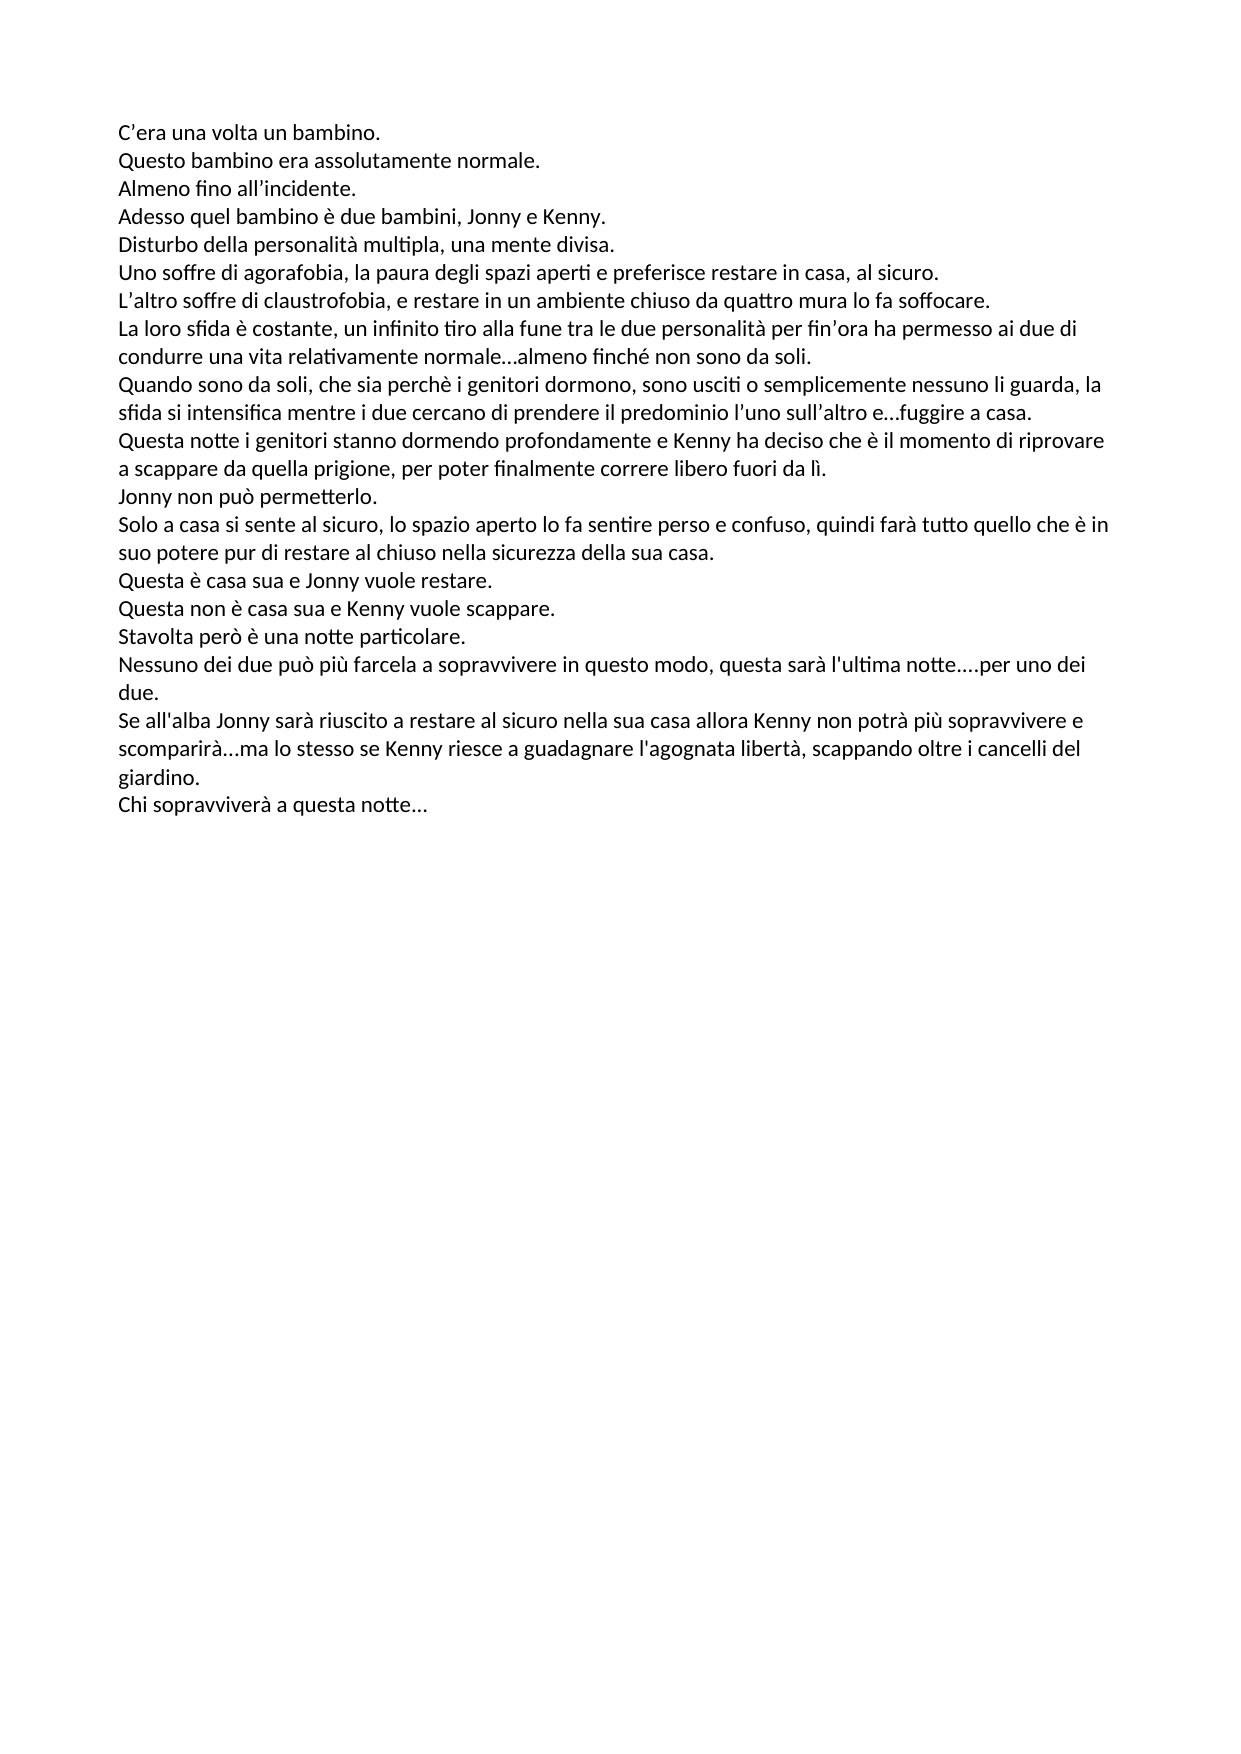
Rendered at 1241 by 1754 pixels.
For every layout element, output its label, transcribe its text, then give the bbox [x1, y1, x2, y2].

text Disturbo della personalità multipla, una mente divisa. Uno soffre di agorafobia, la paura degli spazi aperti e preferisce restare in casa, al sicuro. L’altro soffre di claustrofobia, e restare in un ambiente chiuso da quattro mura lo fa soffocare. La loro sfida è costante, un infinito tiro alla fune tra le due personalità per fin’ora ha permesso ai due di condurre una vita relativamente normale…almeno finché non sono da soli. Quando sono da soli, che sia perchè i genitori dormono, sono usciti o semplicemente nessuno li guarda, la sfida si intensifica mentre i due cercano di prendere il predominio l’uno sull’altro e…fuggire a casa. [118, 230, 1122, 426]
text Questa non è casa sua e Kenny vuole scappare. [118, 594, 1122, 622]
text C’era una volta un bambino. [118, 118, 1122, 146]
text Questa è casa sua e Jonny vuole restare. [118, 566, 1122, 594]
text Questa notte i genitori stanno dormendo profondamente e Kenny ha deciso che è il momento di riprovare a scappare da quella prigione, per poter finalmente correre libero fuori da lì. Jonny non può permetterlo. [118, 426, 1122, 510]
text Questo bambino era assolutamente normale. [118, 146, 1122, 174]
text Solo a casa si sente al sicuro, lo spazio aperto lo fa sentire perso e confuso, quindi farà tutto quello che è in suo potere pur di restare al chiuso nella sicurezza della sua casa. [118, 510, 1122, 566]
text Almeno fino all’incidente. Adesso quel bambino è due bambini, Jonny e Kenny. [118, 174, 1122, 230]
text Stavolta però è una notte particolare. Nessuno dei due può più farcela a sopravvivere in questo modo, questa sarà l'ultima notte....per uno dei due. Se all'alba Jonny sarà riuscito a restare al sicuro nella sua casa allora Kenny non potrà più sopravvivere e scomparirà...ma lo stesso se Kenny riesce a guadagnare l'agognata libertà, scappando oltre i cancelli del giardino. Chi sopravviverà a questa notte... [118, 622, 1122, 819]
